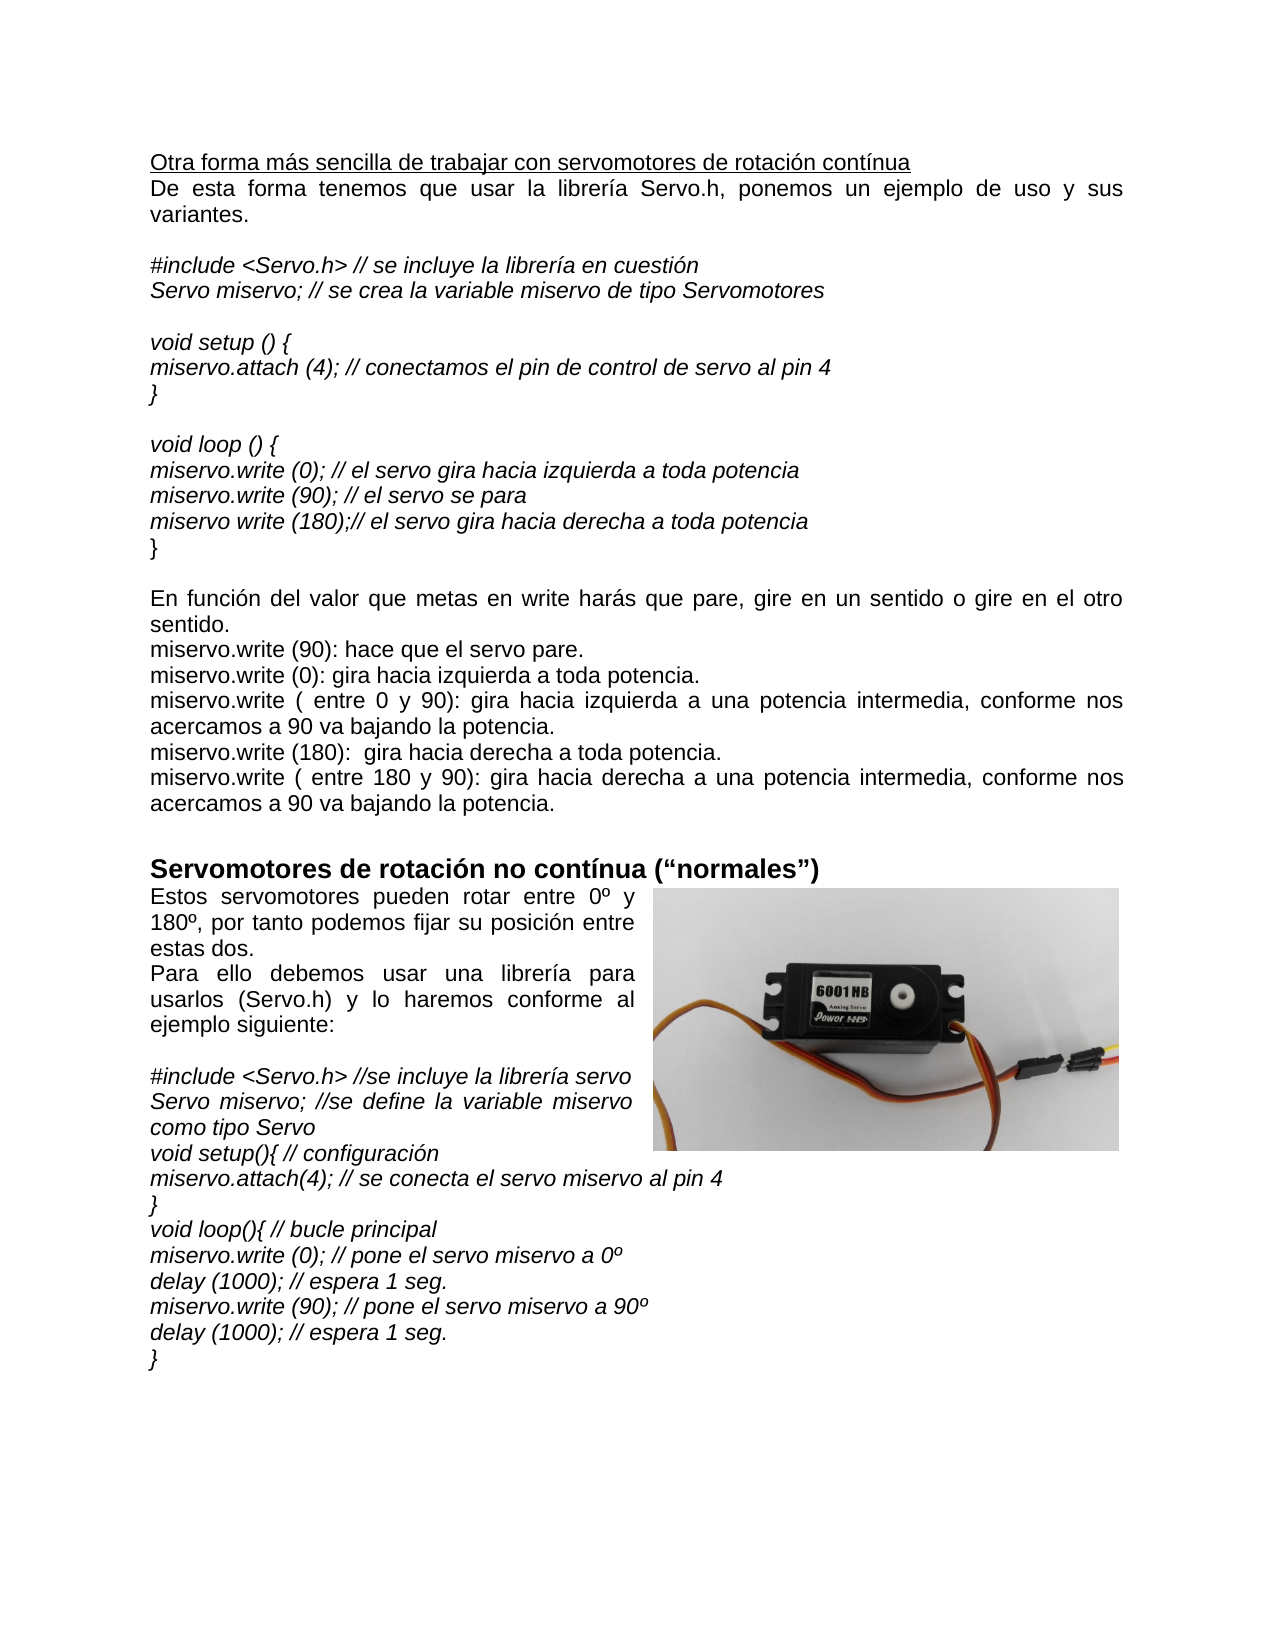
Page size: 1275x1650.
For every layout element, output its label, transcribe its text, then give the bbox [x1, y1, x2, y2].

text } [150, 1191, 1125, 1217]
text De esta forma tenemos que usar la librería Servo.h, ponemos un ejemplo de uso y sus variantes. [150, 176, 1125, 227]
text miservo.write (0): gira hacia izquierda a toda potencia. [150, 662, 1125, 688]
text miservo.write ( entre 180 y 90): gira hacia derecha a una potencia intermedia, conforme nos acercamos a 90 va bajando la potencia. [150, 765, 1125, 816]
picture [653, 888, 1119, 1151]
text void setup () { [150, 329, 1125, 355]
subtitle Servomotores de rotación no contínua (“normales”) [150, 854, 1125, 884]
text void setup(){ // configuración [150, 1140, 1125, 1166]
text En función del valor que metas en write harás que pare, gire en un sentido o gire en el otro sentido. [150, 586, 1125, 637]
text Otra forma más sencilla de trabajar con servomotores de rotación contínua [150, 150, 1125, 176]
text Servo miservo; // se crea la variable miservo de tipo Servomotores [150, 278, 1125, 304]
text } [150, 1345, 1125, 1371]
text miservo.write (90): hace que el servo pare. [150, 637, 1125, 662]
text Servo miservo; //se define la variable miservo como tipo Servo [150, 1089, 653, 1140]
text miservo.write (90); // el servo se para [150, 483, 1125, 509]
text delay (1000); // espera 1 seg. [150, 1319, 1125, 1345]
text #include <Servo.h> // se incluye la librería en cuestión [150, 252, 1125, 278]
text delay (1000); // espera 1 seg. [150, 1268, 1125, 1294]
text miservo.write (0); // pone el servo miservo a 0º [150, 1243, 1125, 1268]
text Estos servomotores pueden rotar entre 0º y 180º, por tanto podemos fijar su posición entre estas dos. [150, 884, 1125, 961]
text miservo.write (90); // pone el servo miservo a 90º [150, 1294, 1125, 1319]
text void loop () { [150, 432, 1125, 457]
text #include <Servo.h> //se incluye la librería servo [150, 1063, 653, 1089]
text miservo.attach(4); // se conecta el servo miservo al pin 4 [150, 1166, 1125, 1191]
text miservo.write ( entre 0 y 90): gira hacia izquierda a una potencia intermedia, conforme nos acercamos a 90 va bajando la potencia. [150, 688, 1125, 739]
text miservo.write (180): gira hacia derecha a toda potencia. [150, 739, 1125, 765]
text Para ello debemos usar una librería para usarlos (Servo.h) y lo haremos conforme al ejemplo siguiente: [150, 961, 653, 1038]
text miservo.attach (4); // conectamos el pin de control de servo al pin 4 [150, 355, 1125, 381]
text miservo write (180);// el servo gira hacia derecha a toda potencia [150, 509, 1125, 534]
text } [150, 534, 1125, 560]
text miservo.write (0); // el servo gira hacia izquierda a toda potencia [150, 457, 1125, 483]
text } [150, 381, 1125, 406]
text void loop(){ // bucle principal [150, 1217, 1125, 1243]
